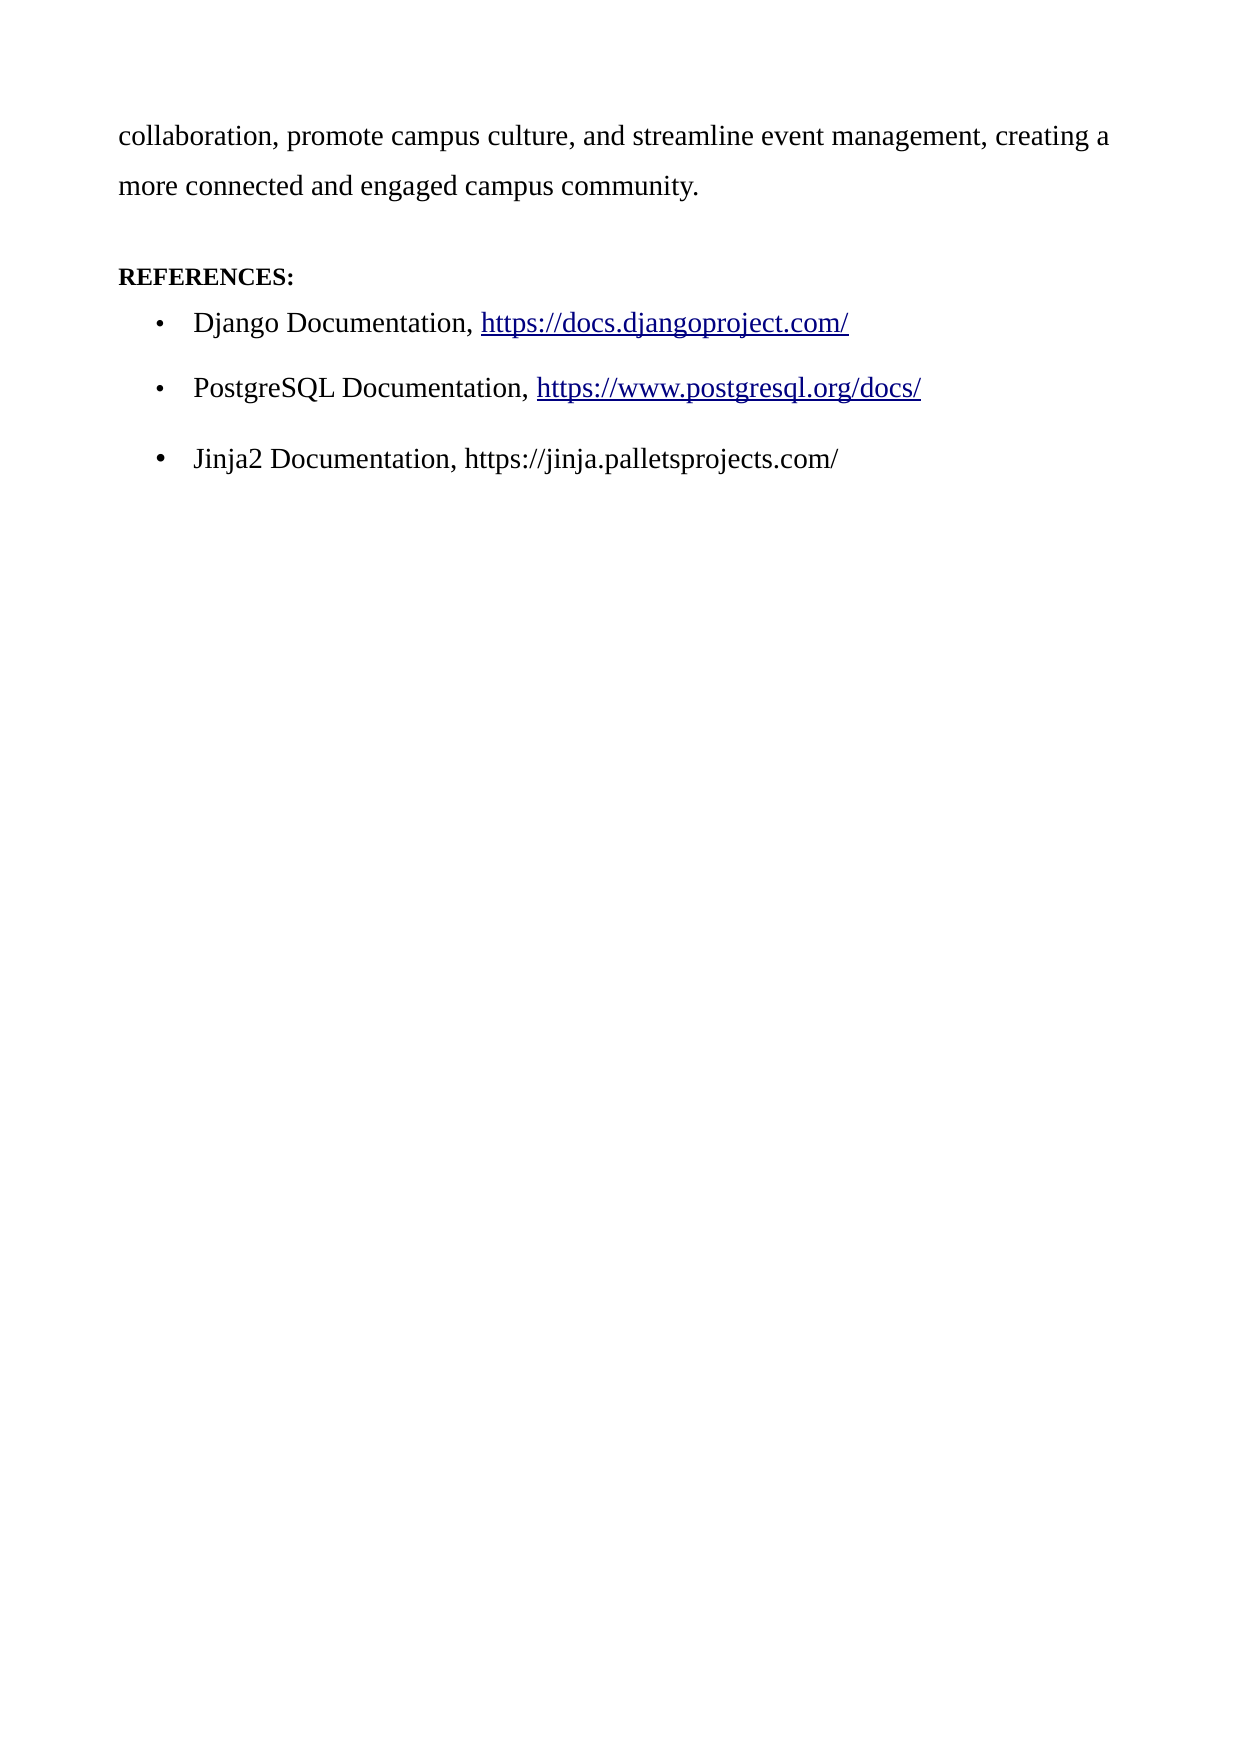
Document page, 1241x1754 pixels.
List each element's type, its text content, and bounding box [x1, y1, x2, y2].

text collaboration, promote campus culture, and streamline event management, creating a more connected and engaged campus community. [118, 118, 1122, 202]
list Jinja2 Documentation, https://jinja.palletsprojects.com/ [156, 441, 1122, 475]
text REFERENCES: [118, 262, 1122, 291]
list Django Documentation, https://docs.djangoproject.com/ [156, 305, 1122, 338]
list PostgreSQL Documentation, https://www.postgresql.org/docs/ [156, 370, 1122, 403]
